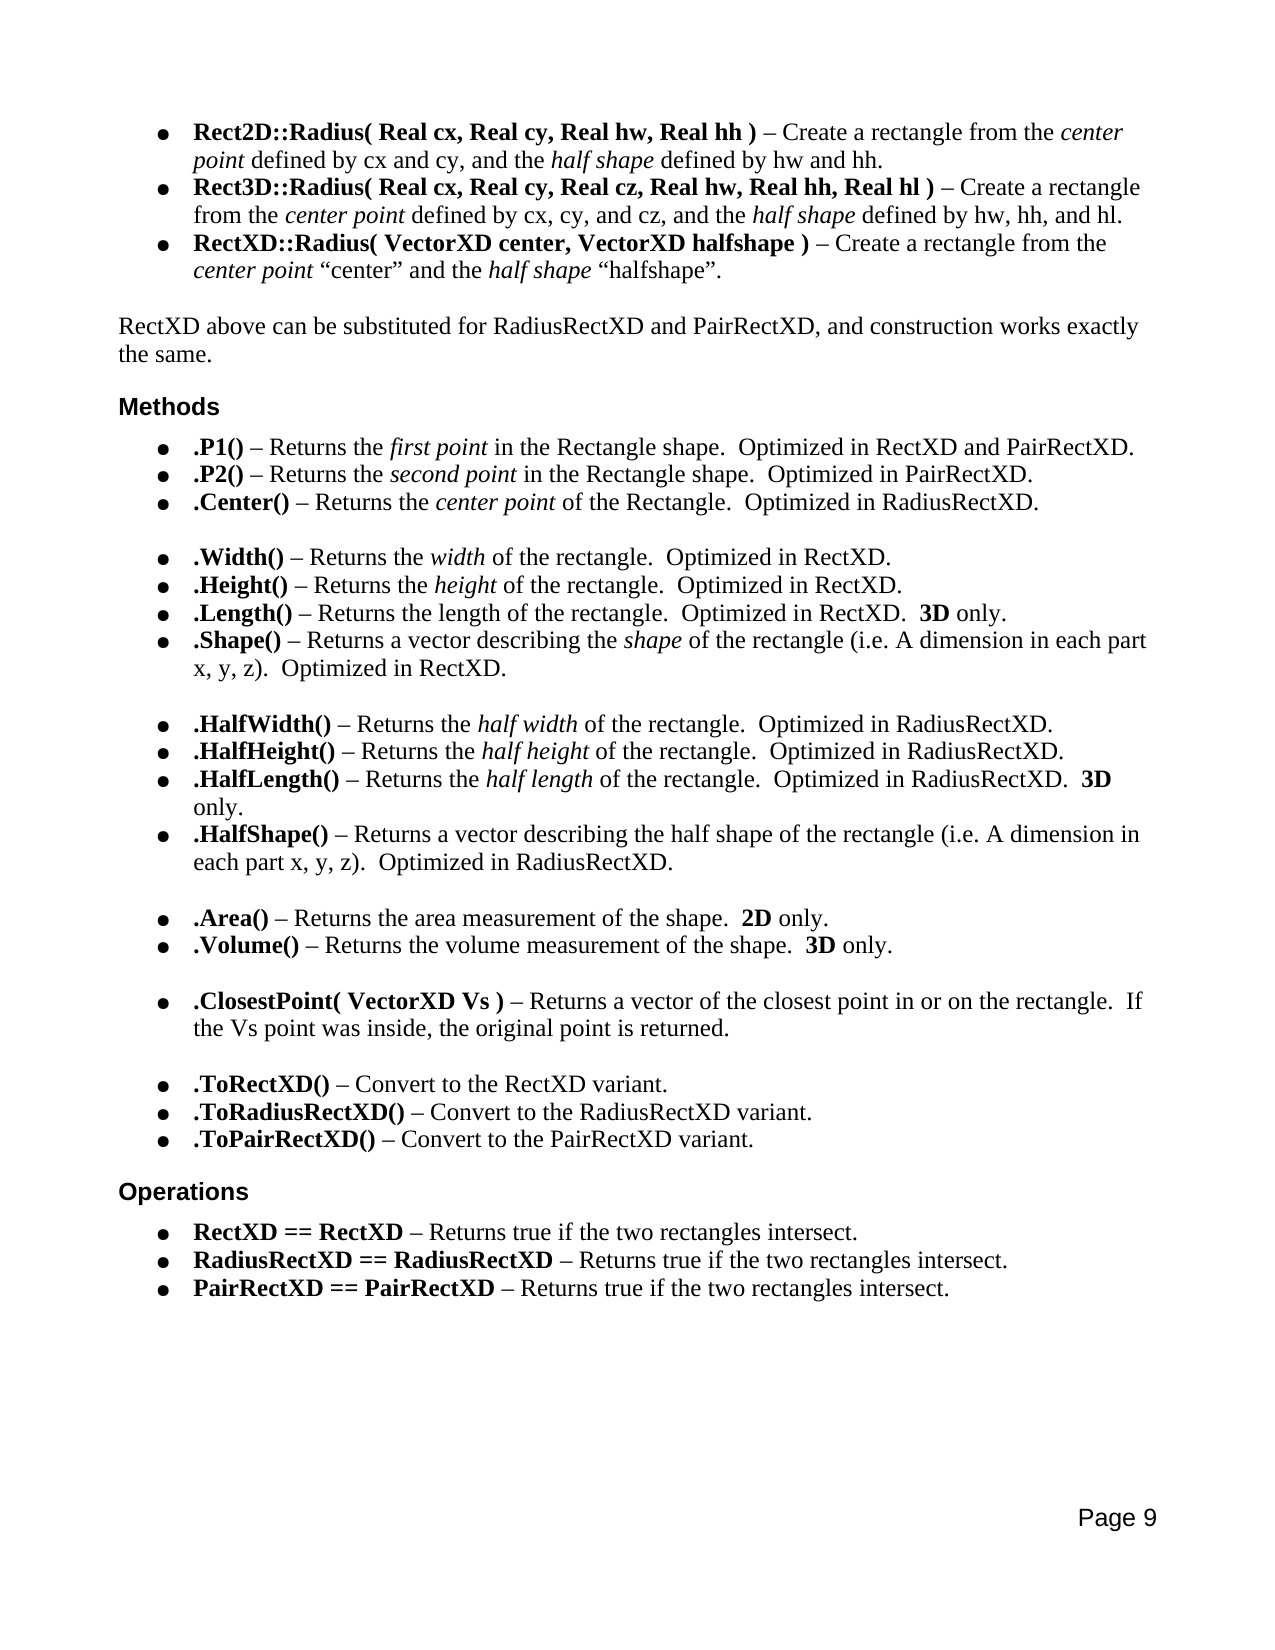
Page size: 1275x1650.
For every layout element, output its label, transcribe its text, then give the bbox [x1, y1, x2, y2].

list .HalfLength() – Returns the half length of the rectangle. Optimized in RadiusRectXD. 3D only. [156, 765, 1157, 821]
list .Shape() – Returns a vector describing the shape of the rectangle (i.e. A dimension in each part x, y, z). Optimized in RectXD. [156, 627, 1157, 682]
list Rect2D::Radius( Real cx, Real cy, Real hw, Real hh ) – Create a rectangle from the center point defined by cx and cy, and the half shape defined by hw and hh. [156, 118, 1157, 173]
list .Height() – Returns the height of the rectangle. Optimized in RectXD. [156, 571, 1157, 599]
list .HalfHeight() – Returns the half height of the rectangle. Optimized in RadiusRectXD. [156, 737, 1157, 765]
subtitle Operations [118, 1178, 1157, 1206]
list .P1() – Returns the first point in the Rectangle shape. Optimized in RectXD and PairRectXD. [156, 433, 1157, 460]
list .ToRadiusRectXD() – Convert to the RadiusRectXD variant. [156, 1098, 1157, 1125]
list .HalfShape() – Returns a vector describing the half shape of the rectangle (i.e. A dimension in each part x, y, z). Optimized in RadiusRectXD. [156, 821, 1157, 876]
list .HalfWidth() – Returns the half width of the rectangle. Optimized in RadiusRectXD. [156, 710, 1157, 737]
text RectXD above can be substituted for RadiusRectXD and PairRectXD, and construction works exactly the same. [118, 312, 1157, 367]
list RadiusRectXD == RadiusRectXD – Returns true if the two rectangles intersect. [156, 1246, 1157, 1274]
list .Length() – Returns the length of the rectangle. Optimized in RectXD. 3D only. [156, 599, 1157, 627]
list PairRectXD == PairRectXD – Returns true if the two rectangles intersect. [156, 1274, 1157, 1301]
list .P2() – Returns the second point in the Rectangle shape. Optimized in PairRectXD. [156, 460, 1157, 488]
list .Area() – Returns the area measurement of the shape. 2D only. [156, 904, 1157, 931]
list .Width() – Returns the width of the rectangle. Optimized in RectXD. [156, 543, 1157, 571]
list .ToPairRectXD() – Convert to the PairRectXD variant. [156, 1125, 1157, 1153]
subtitle Methods [118, 392, 1157, 420]
list .ToRectXD() – Convert to the RectXD variant. [156, 1070, 1157, 1098]
list .Volume() – Returns the volume measurement of the shape. 3D only. [156, 931, 1157, 959]
list Rect3D::Radius( Real cx, Real cy, Real cz, Real hw, Real hh, Real hl ) – Create a rectangle from the center point defined by cx, cy, and cz, and the half shape defined by hw, hh, and hl. [156, 173, 1157, 229]
list .ClosestPoint( VectorXD Vs ) – Returns a vector of the closest point in or on the rectangle. If the Vs point was inside, the original point is returned. [156, 987, 1157, 1042]
list .Center() – Returns the center point of the Rectangle. Optimized in RadiusRectXD. [156, 488, 1157, 516]
list RectXD::Radius( VectorXD center, VectorXD halfshape ) – Create a rectangle from the center point “center” and the half shape “halfshape”. [156, 229, 1157, 284]
list RectXD == RectXD – Returns true if the two rectangles intersect. [156, 1218, 1157, 1246]
